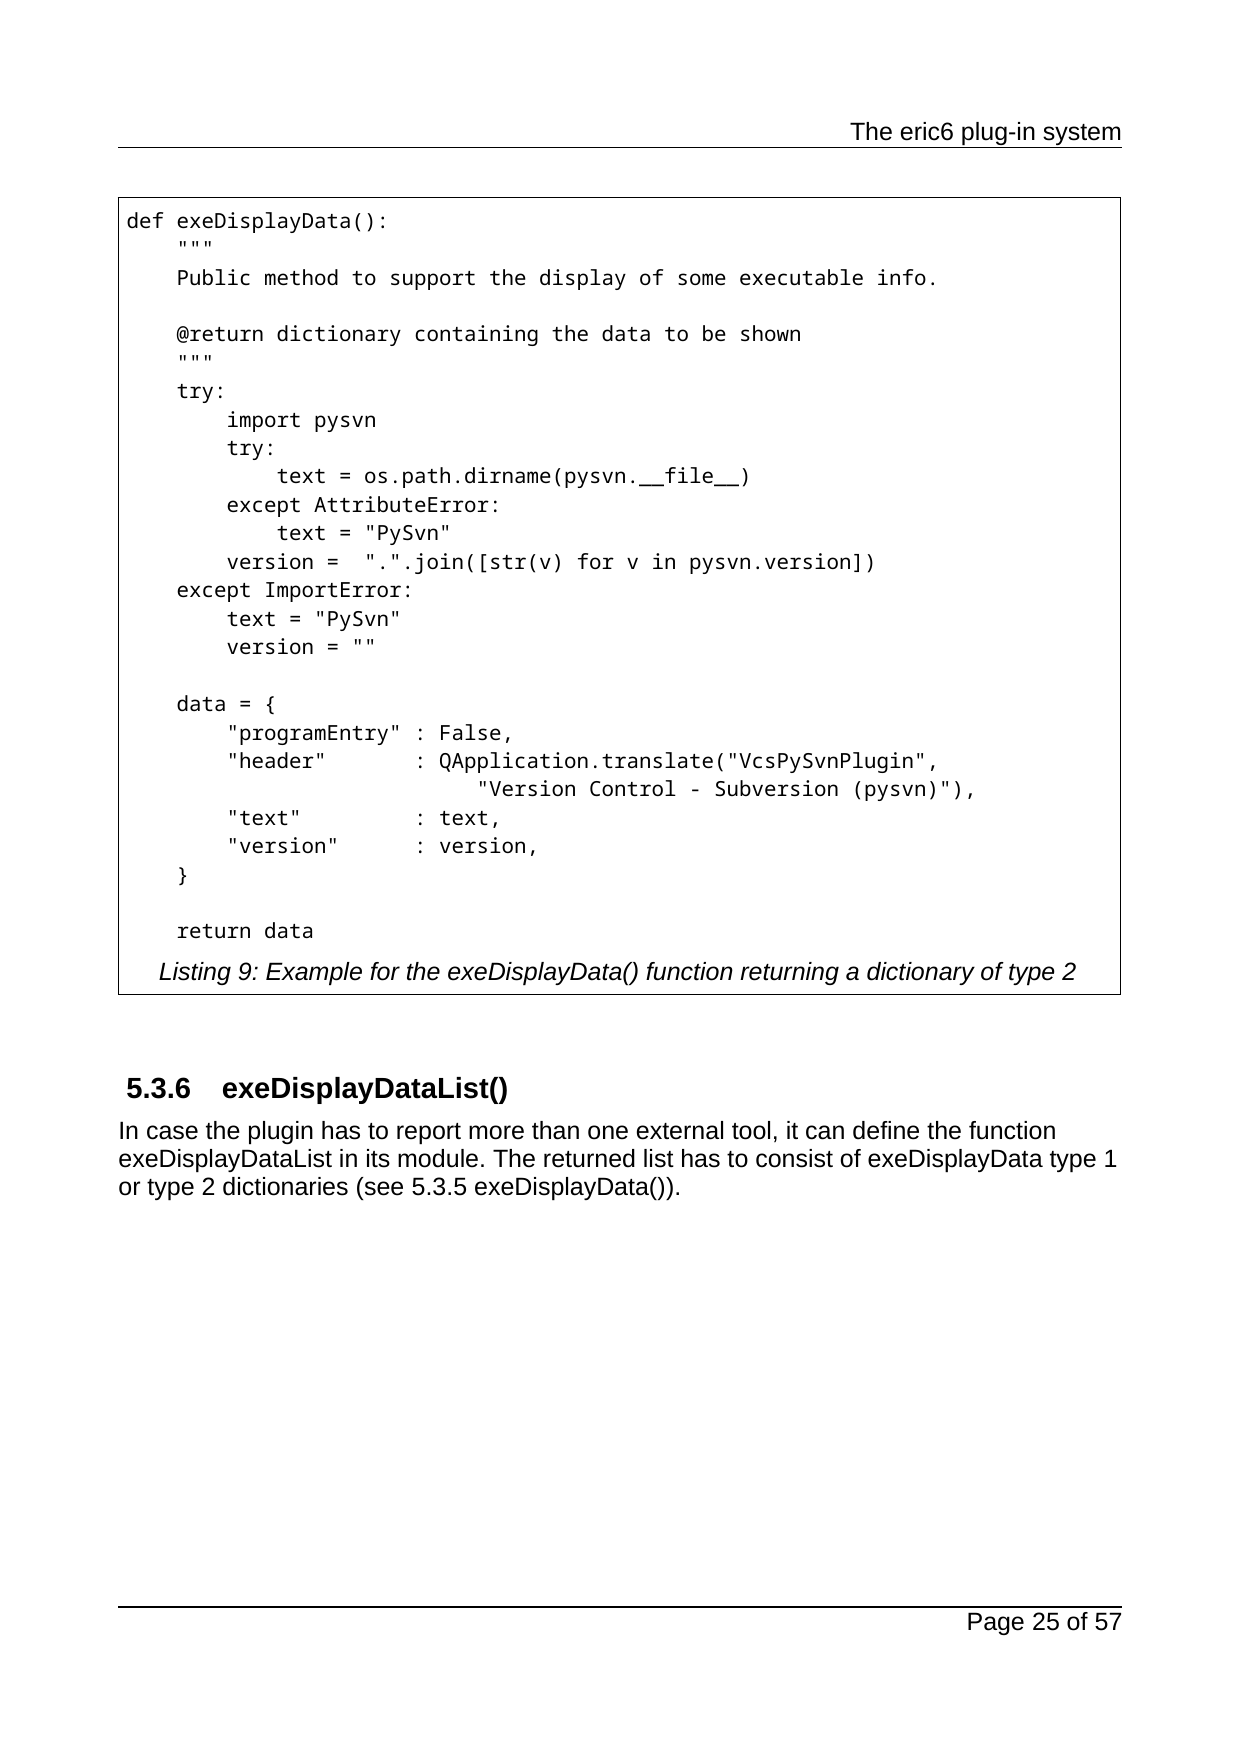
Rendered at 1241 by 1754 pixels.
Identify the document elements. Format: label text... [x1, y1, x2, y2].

list data = { [126, 689, 1112, 718]
text In case the plugin has to report more than one external tool, it can define the function exeDisplayDataList in its module. The returned list has to consist of exeDisplayData type 1 or type 2 dictionaries (see 5.3.5 exeDisplayData()). [118, 1117, 1122, 1201]
list try: [126, 376, 1112, 405]
list @return dictionary containing the data to be shown [126, 319, 1112, 348]
list except ImportError: [126, 575, 1112, 604]
list """ [126, 348, 1112, 376]
list "header" : QApplication.translate("VcsPySvnPlugin", [126, 746, 1112, 774]
list try: [126, 433, 1112, 462]
list } [126, 860, 1112, 888]
list version = "" [126, 632, 1112, 661]
list text = "PySvn" [126, 518, 1112, 547]
list Public method to support the display of some executable info. [126, 263, 1112, 291]
list text = "PySvn" [126, 604, 1112, 632]
list """ [126, 234, 1112, 263]
subtitle exeDisplayDataList() [118, 1072, 1122, 1104]
list "text" : text, [126, 803, 1112, 831]
list Listing 9: Example for the exeDisplayData() function returning a dictionary of type 2 [126, 958, 1112, 986]
list "version" : version, [126, 831, 1112, 860]
list version = ".".join([str(v) for v in pysvn.version]) [126, 547, 1112, 575]
list "Version Control - Subversion (pysvn)"), [126, 774, 1112, 803]
list except AttributeError: [126, 490, 1112, 518]
list import pysvn [126, 405, 1112, 433]
list "programEntry" : False, [126, 718, 1112, 746]
list def exeDisplayData(): [126, 206, 1112, 234]
list text = os.path.dirname(pysvn.__file__) [126, 462, 1112, 490]
list return data [126, 917, 1112, 945]
